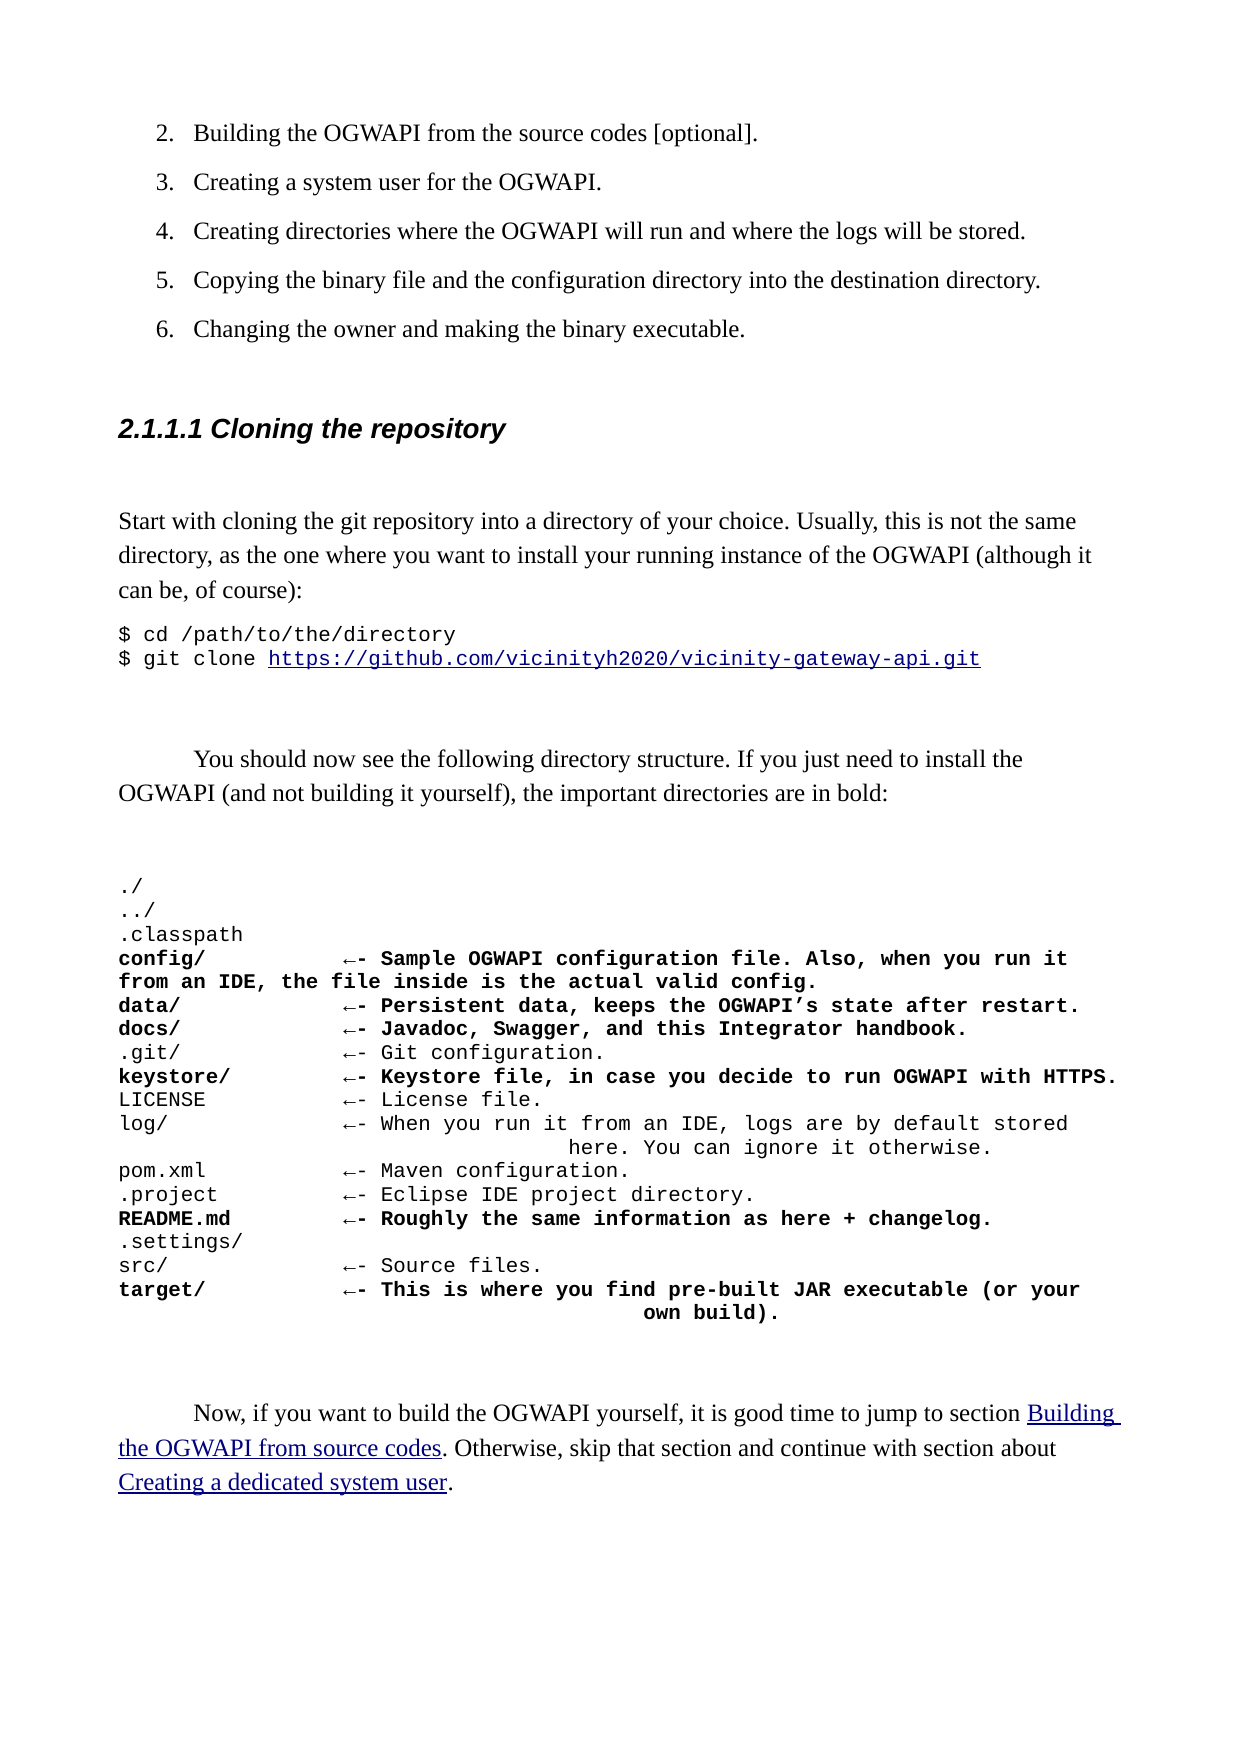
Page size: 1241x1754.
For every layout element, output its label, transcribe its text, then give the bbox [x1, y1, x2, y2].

text .settings/ [118, 1231, 1122, 1255]
text target/ ←- This is where you find pre-built JAR executable (or your own build). [118, 1278, 1122, 1326]
text You should now see the following directory structure. If you just need to install the OGWAPI (and not building it yourself), the important directories are in bold: [118, 744, 1122, 807]
text Start with cloning the git repository into a directory of your choice. Usually, this is not the same directory, as the one where you want to install your running instance of the OGWAPI (although it can be, of course): [118, 506, 1122, 604]
list Copying the binary file and the configuration directory into the destination directory. [156, 265, 1122, 294]
text ../ [118, 900, 1122, 924]
list Creating directories where the OGWAPI will run and where the logs will be stored. [156, 216, 1122, 245]
text Now, if you want to build the OGWAPI yourself, it is good time to jump to section Building the OGWAPI from source codes. Otherwise, skip that section and continue with section about Creating a dedicated system user. [118, 1398, 1122, 1496]
subtitle 2.1.1.1 Cloning the repository [118, 412, 1122, 444]
list Building the OGWAPI from the source codes [optional]. [156, 118, 1122, 147]
text README.md ←- Roughly the same information as here + changelog. [118, 1208, 1122, 1231]
list Changing the owner and making the binary executable. [156, 314, 1122, 343]
text ./ [118, 877, 1122, 900]
text data/ ←- Persistent data, keeps the OGWAPI’s state after restart. [118, 995, 1122, 1018]
text log/ ←- When you run it from an IDE, logs are by default stored here. You can ignore it otherwise. [118, 1113, 1122, 1160]
text pom.xml ←- Maven configuration. [118, 1160, 1122, 1184]
text config/ ←- Sample OGWAPI configuration file. Also, when you run it from an IDE, the file inside is the actual valid config. [118, 947, 1122, 995]
text .git/ ←- Git configuration. [118, 1042, 1122, 1066]
text LICENSE ←- License file. [118, 1089, 1122, 1113]
text docs/ ←- Javadoc, Swagger, and this Integrator handbook. [118, 1018, 1122, 1042]
text $ git clone https://github.com/vicinityh2020/vicinity-gateway-api.git [118, 648, 1122, 671]
text .classpath [118, 924, 1122, 947]
text $ cd /path/to/the/directory [118, 624, 1122, 648]
text keystore/ ←- Keystore file, in case you decide to run OGWAPI with HTTPS. [118, 1066, 1122, 1089]
list Creating a system user for the OGWAPI. [156, 167, 1122, 196]
text .project ←- Eclipse IDE project directory. [118, 1184, 1122, 1208]
text src/ ←- Source files. [118, 1255, 1122, 1278]
